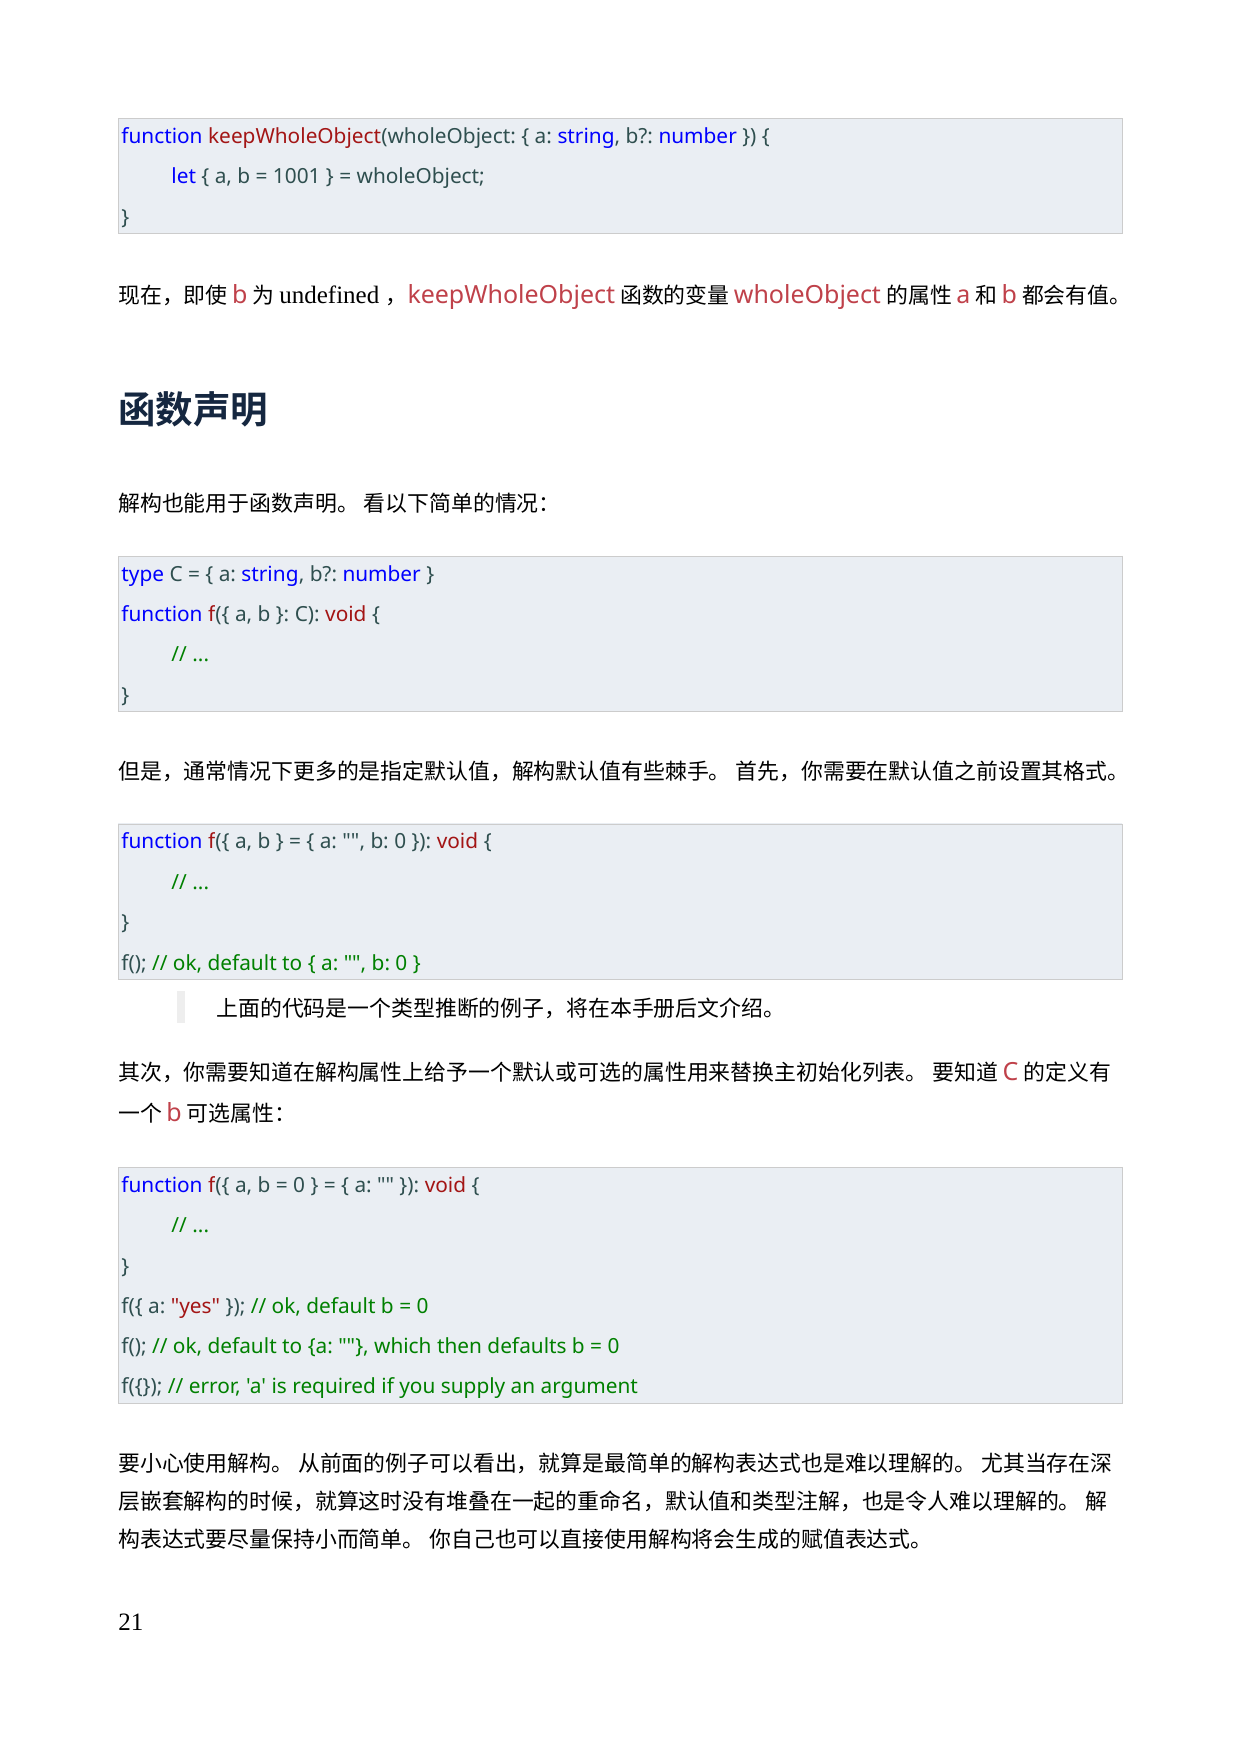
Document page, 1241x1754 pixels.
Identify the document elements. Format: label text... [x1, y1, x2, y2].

subtitle 函数声明 [118, 380, 1122, 434]
text type C = { a: string, b?: number } [119, 557, 1122, 587]
text 其次，你需要知道在解构属性上给予一个默认或可选的属性用来替换主初始化列表。 要知道C的定义有一个b可选属性： [118, 1054, 1122, 1129]
text 上面的代码是一个类型推断的例子，将在本手册后文介绍。 [185, 991, 1063, 1023]
text function f({ a, b = 0 } = { a: "" }): void { [119, 1168, 1122, 1198]
text } [119, 904, 1122, 936]
text let { a, b = 1001 } = wholeObject; [119, 158, 1122, 190]
text function keepWholeObject(wholeObject: { a: string, b?: number }) { [119, 119, 1122, 149]
text } [119, 199, 1122, 233]
text 现在，即使b为 undefined ，keepWholeObject函数的变量wholeObject的属性a和b都会有值。 [118, 277, 1122, 311]
text 但是，通常情况下更多的是指定默认值，解构默认值有些棘手。 首先，你需要在默认值之前设置其格式。 [118, 754, 1122, 786]
text f({}); // error, 'a' is required if you supply an argument [119, 1369, 1122, 1403]
text function f({ a, b } = { a: "", b: 0 }): void { [119, 825, 1122, 855]
text 要小心使用解构。 从前面的例子可以看出，就算是最简单的解构表达式也是难以理解的。 尤其当存在深层嵌套解构的时候，就算这时没有堆叠在一起的重命名，默认值和类型注解，也是令人难以理解的。 解构表达式要尽量保持小而简单。 你自己也可以直接使用解构将会生成的赋值表达式。 [118, 1446, 1122, 1554]
text function f({ a, b }: C): void { [119, 596, 1122, 627]
text // ... [119, 864, 1122, 895]
text f(); // ok, default to {a: ""}, which then defaults b = 0 [119, 1328, 1122, 1360]
text 解构也能用于函数声明。 看以下简单的情况： [118, 486, 1122, 518]
text f(); // ok, default to { a: "", b: 0 } [119, 945, 1122, 979]
text } [119, 1248, 1122, 1279]
text } [119, 677, 1122, 711]
text f({ a: "yes" }); // ok, default b = 0 [119, 1288, 1122, 1319]
text // ... [119, 636, 1122, 668]
text // ... [119, 1207, 1122, 1239]
